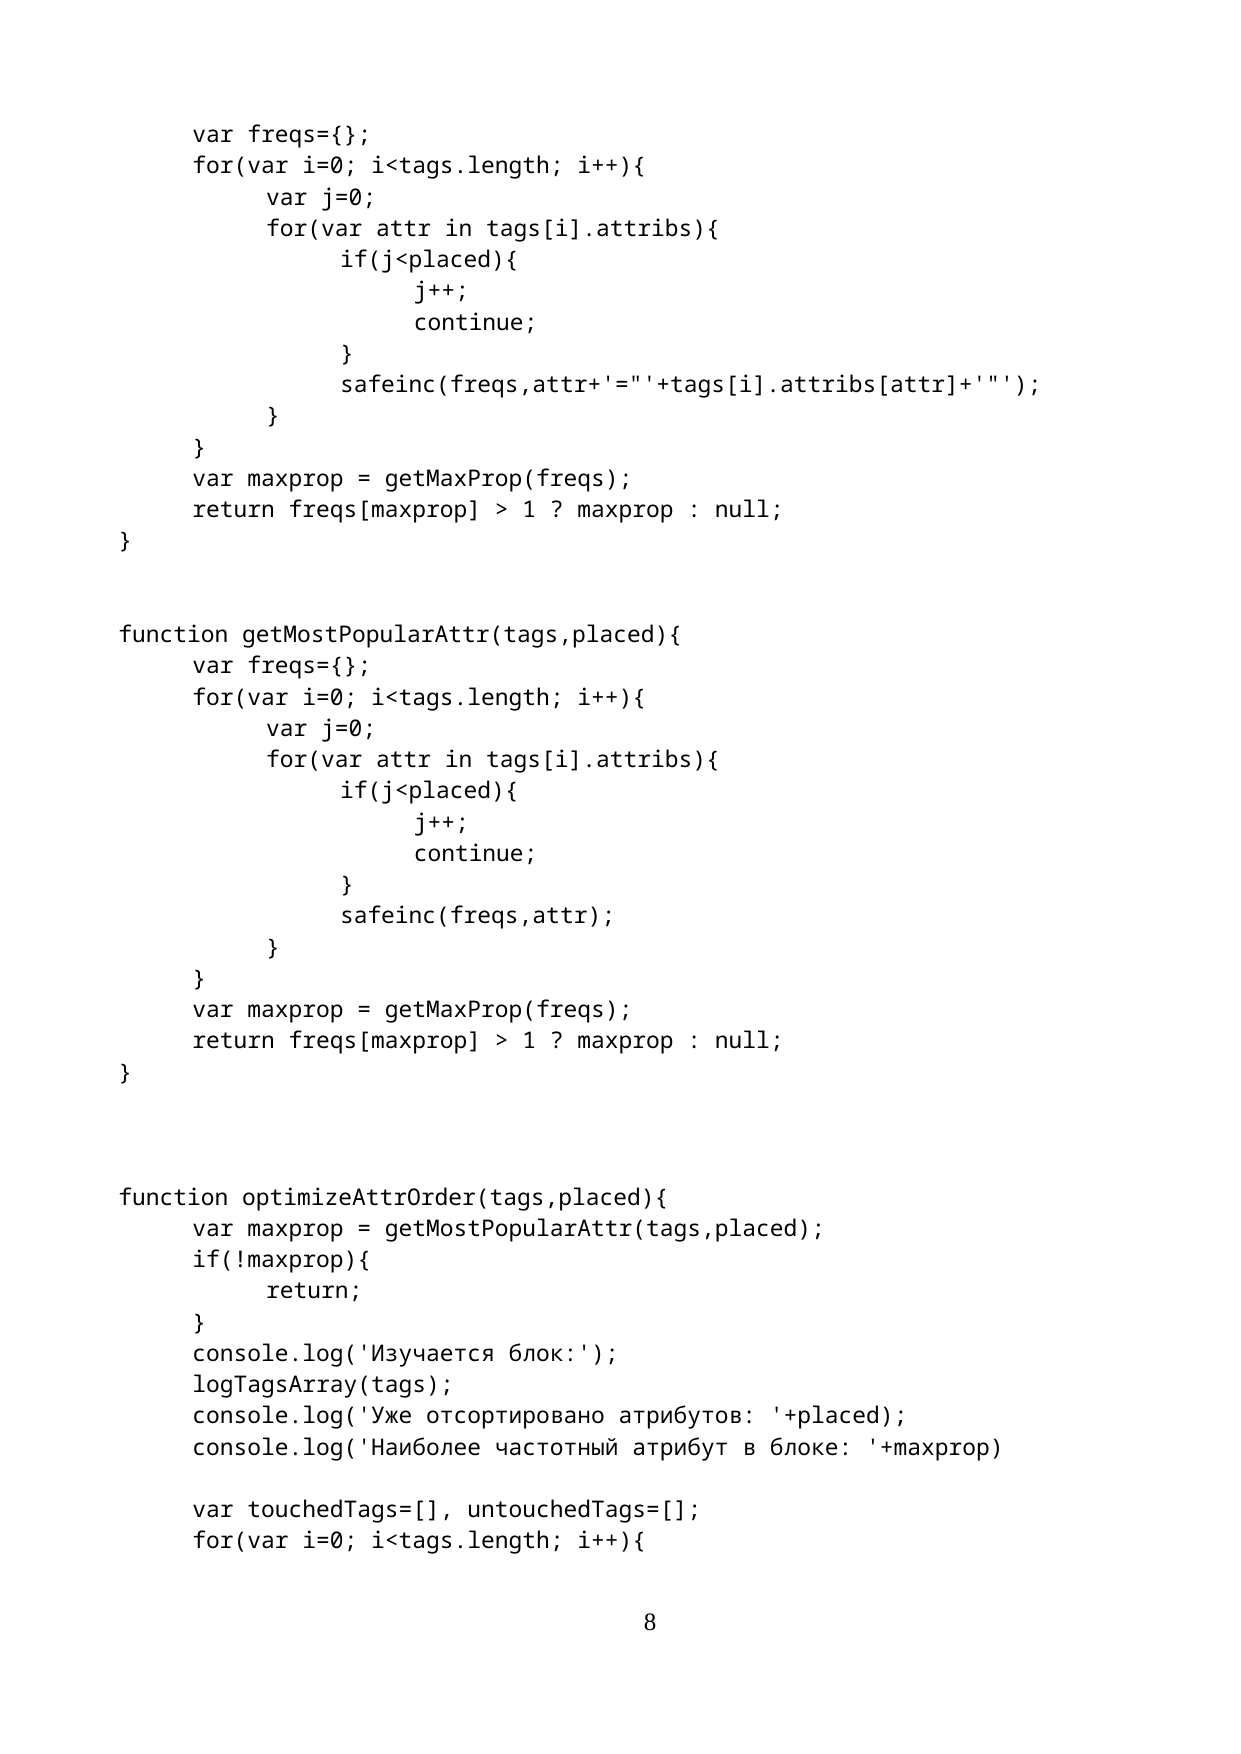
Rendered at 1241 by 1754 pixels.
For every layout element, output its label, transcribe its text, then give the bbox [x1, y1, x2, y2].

text j++; [118, 274, 1181, 306]
text return freqs[maxprop] > 1 ? maxprop : null; [118, 493, 1181, 524]
text } [118, 399, 1181, 431]
text } [118, 337, 1181, 368]
text } [118, 1306, 1181, 1337]
text } [118, 524, 1181, 556]
text if(j<placed){ [118, 774, 1181, 806]
text function optimizeAttrOrder(tags,placed){ [118, 1181, 1181, 1212]
text safeinc(freqs,attr); [118, 899, 1181, 931]
text return; [118, 1274, 1181, 1306]
text } [118, 962, 1181, 993]
text var maxprop = getMaxProp(freqs); [118, 993, 1181, 1024]
text logTagsArray(tags); [118, 1368, 1181, 1399]
text var touchedTags=[], untouchedTags=[]; [118, 1493, 1181, 1524]
text for(var attr in tags[i].attribs){ [118, 212, 1181, 243]
text var freqs={}; [118, 649, 1181, 681]
text var maxprop = getMaxProp(freqs); [118, 462, 1181, 493]
text } [118, 931, 1181, 962]
text continue; [118, 837, 1181, 868]
text var freqs={}; [118, 118, 1181, 149]
text console.log('Наиболее частотный атрибут в блоке: '+maxprop) [118, 1431, 1181, 1462]
text if(!maxprop){ [118, 1243, 1181, 1274]
text for(var attr in tags[i].attribs){ [118, 743, 1181, 774]
text } [118, 431, 1181, 462]
text var j=0; [118, 712, 1181, 743]
text var maxprop = getMostPopularAttr(tags,placed); [118, 1212, 1181, 1243]
text console.log('Уже отсортировано атрибутов: '+placed); [118, 1399, 1181, 1431]
text if(j<placed){ [118, 243, 1181, 274]
text j++; [118, 806, 1181, 837]
text for(var i=0; i<tags.length; i++){ [118, 681, 1181, 712]
text for(var i=0; i<tags.length; i++){ [118, 1524, 1181, 1556]
text } [118, 868, 1181, 899]
text for(var i=0; i<tags.length; i++){ [118, 149, 1181, 181]
text function getMostPopularAttr(tags,placed){ [118, 618, 1181, 649]
text continue; [118, 306, 1181, 337]
text return freqs[maxprop] > 1 ? maxprop : null; [118, 1024, 1181, 1056]
text console.log('Изучается блок:'); [118, 1337, 1181, 1368]
text var j=0; [118, 181, 1181, 212]
text } [118, 1056, 1181, 1087]
text safeinc(freqs,attr+'="'+tags[i].attribs[attr]+'"'); [118, 368, 1181, 399]
